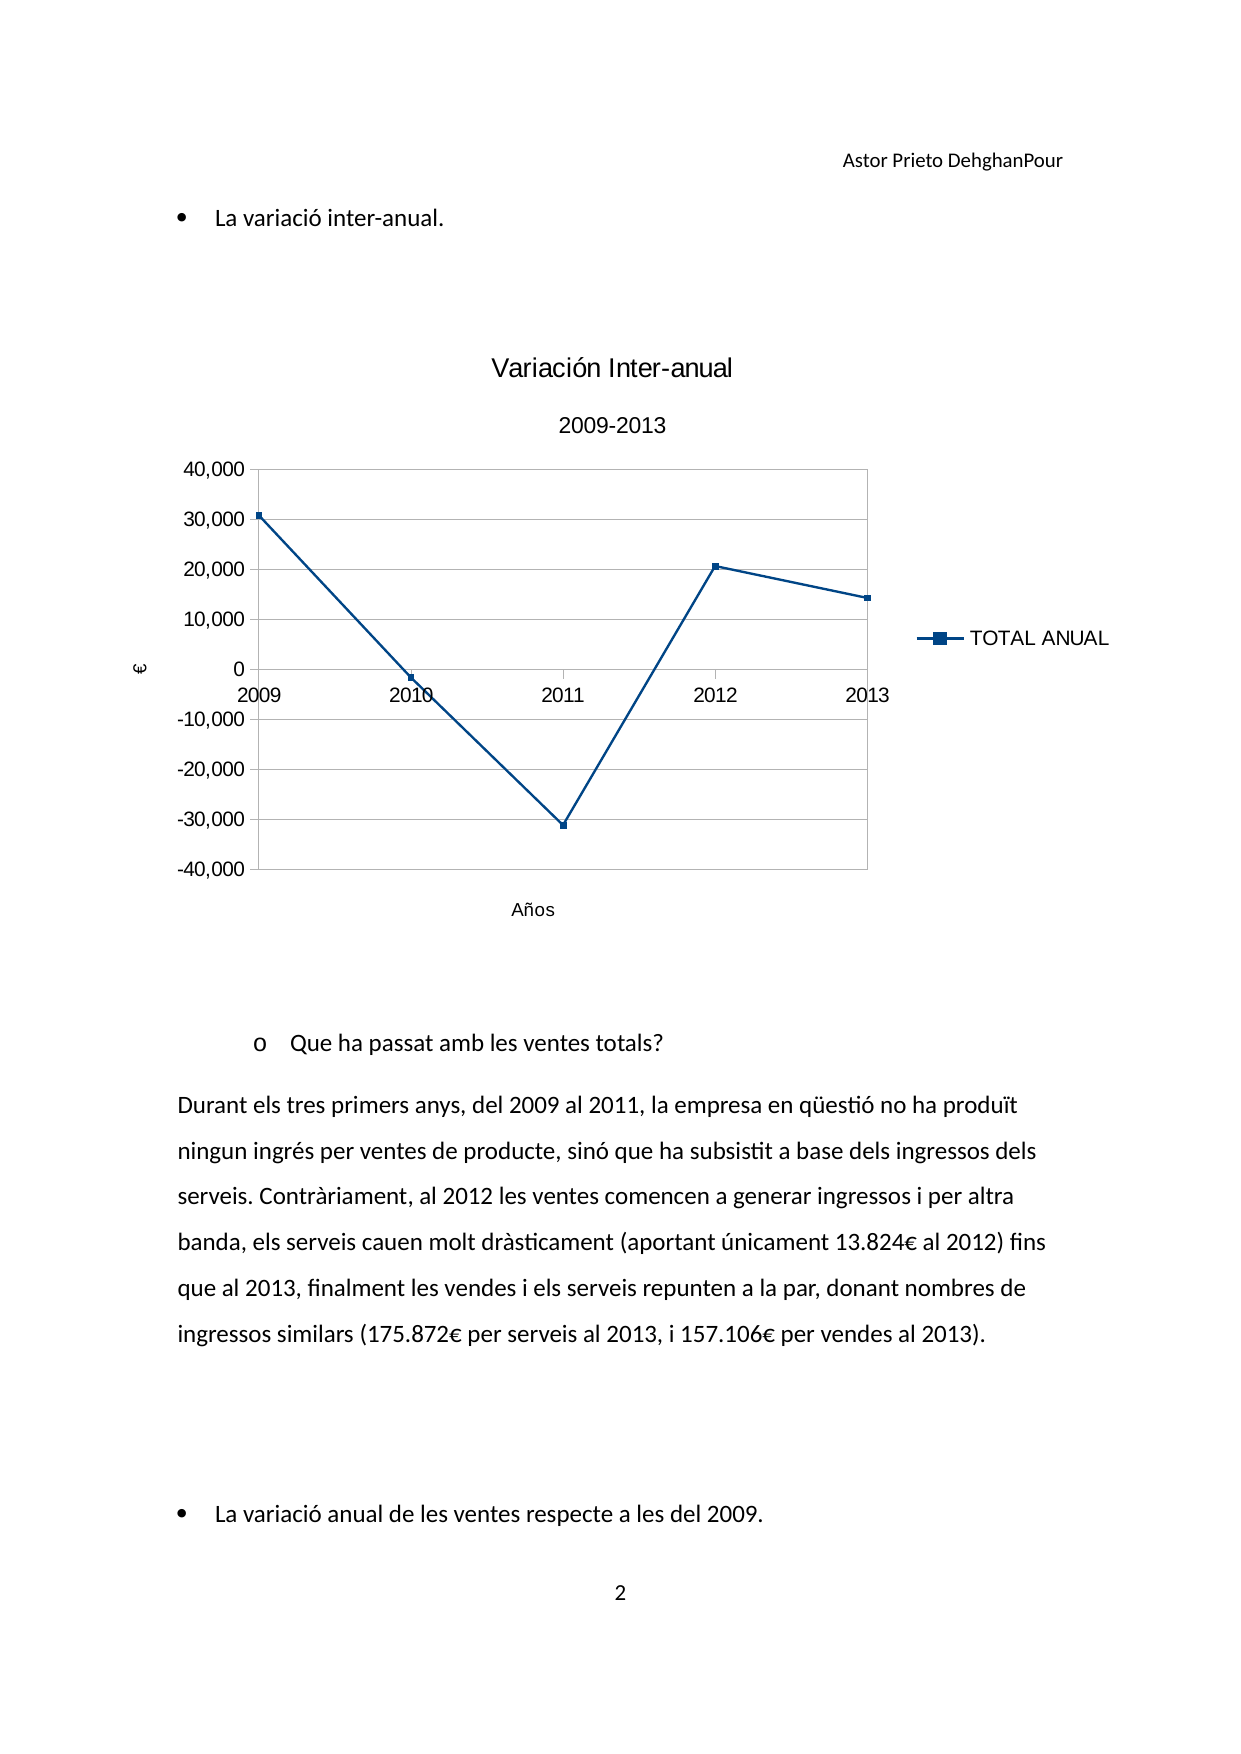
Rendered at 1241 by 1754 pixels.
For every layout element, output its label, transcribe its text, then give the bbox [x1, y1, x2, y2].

list Que ha passat amb les ventes totals? [252, 1027, 1063, 1059]
list La variació anual de les ventes respecte a les del 2009. [177, 1499, 1063, 1529]
list La variació inter-anual. [177, 202, 1063, 233]
text Durant els tres primers anys, del 2009 al 2011, la empresa en qüestió no ha produït ningun ingrés per ventes de producte, sinó que ha subsistit a base dels ingressos dels serveis. Contràriament, al 2012 les ventes comencen a generar ingressos i per altra banda, els serveis cauen molt dràsticament (aportant únicament 13.824€ al 2012) fins que al 2013, finalment les vendes i els serveis repunten a la par, donant nombres de ingressos similars (175.872€ per serveis al 2013, i 157.106€ per vendes al 2013). [177, 1089, 1063, 1348]
